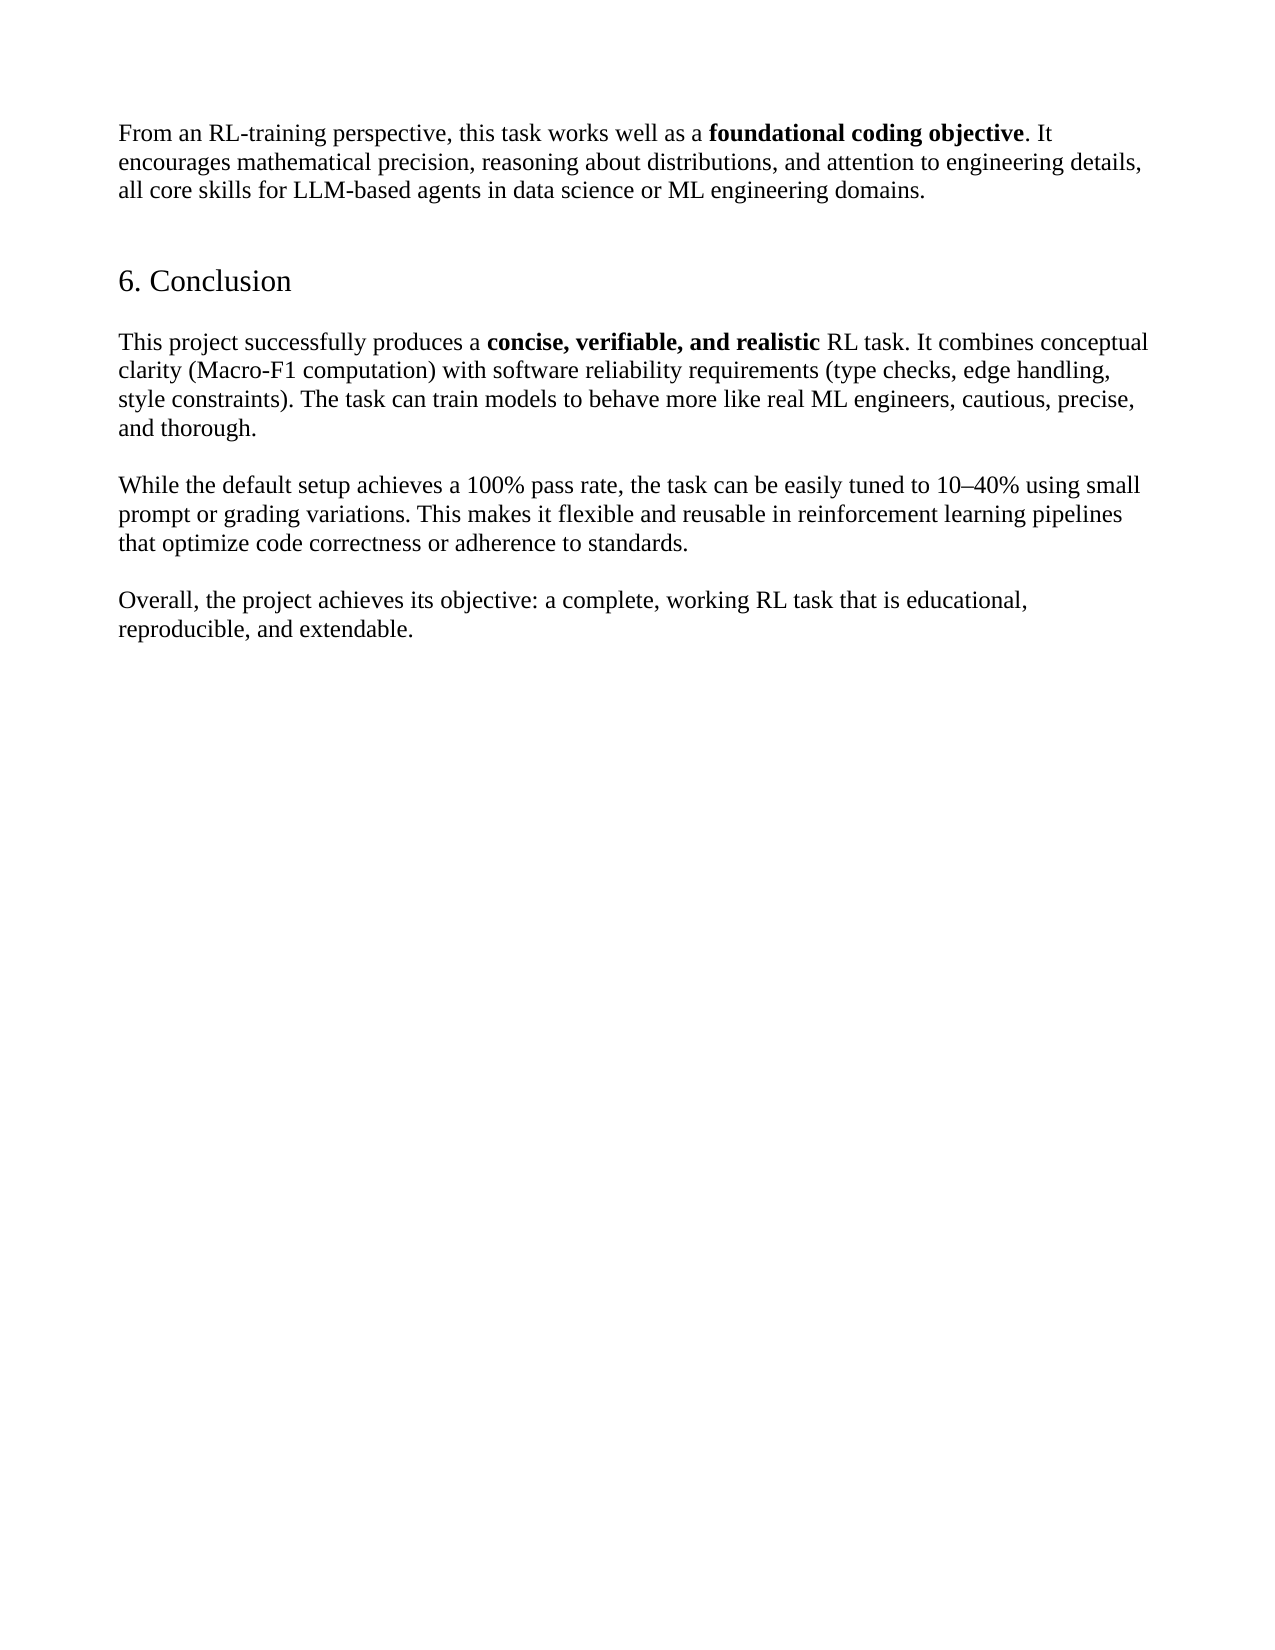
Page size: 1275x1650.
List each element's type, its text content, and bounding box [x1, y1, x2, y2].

text From an RL-training perspective, this task works well as a foundational coding objective. It encourages mathematical precision, reasoning about distributions, and attention to engineering details, all core skills for LLM-based agents in data science or ML engineering domains. [118, 118, 1157, 204]
text This project successfully produces a concise, verifiable, and realistic RL task. It combines conceptual clarity (Macro-F1 computation) with software reliability requirements (type checks, edge handling, style constraints). The task can train models to behave more like real ML engineers, cautious, precise, and thorough. [118, 327, 1157, 442]
text Overall, the project achieves its objective: a complete, working RL task that is educational, reproducible, and extendable. [118, 585, 1157, 643]
text 6. Conclusion [118, 262, 1157, 298]
text While the default setup achieves a 100% pass rate, the task can be easily tuned to 10–40% using small prompt or grading variations. This makes it flexible and reusable in reinforcement learning pipelines that optimize code correctness or adherence to standards. [118, 470, 1157, 557]
